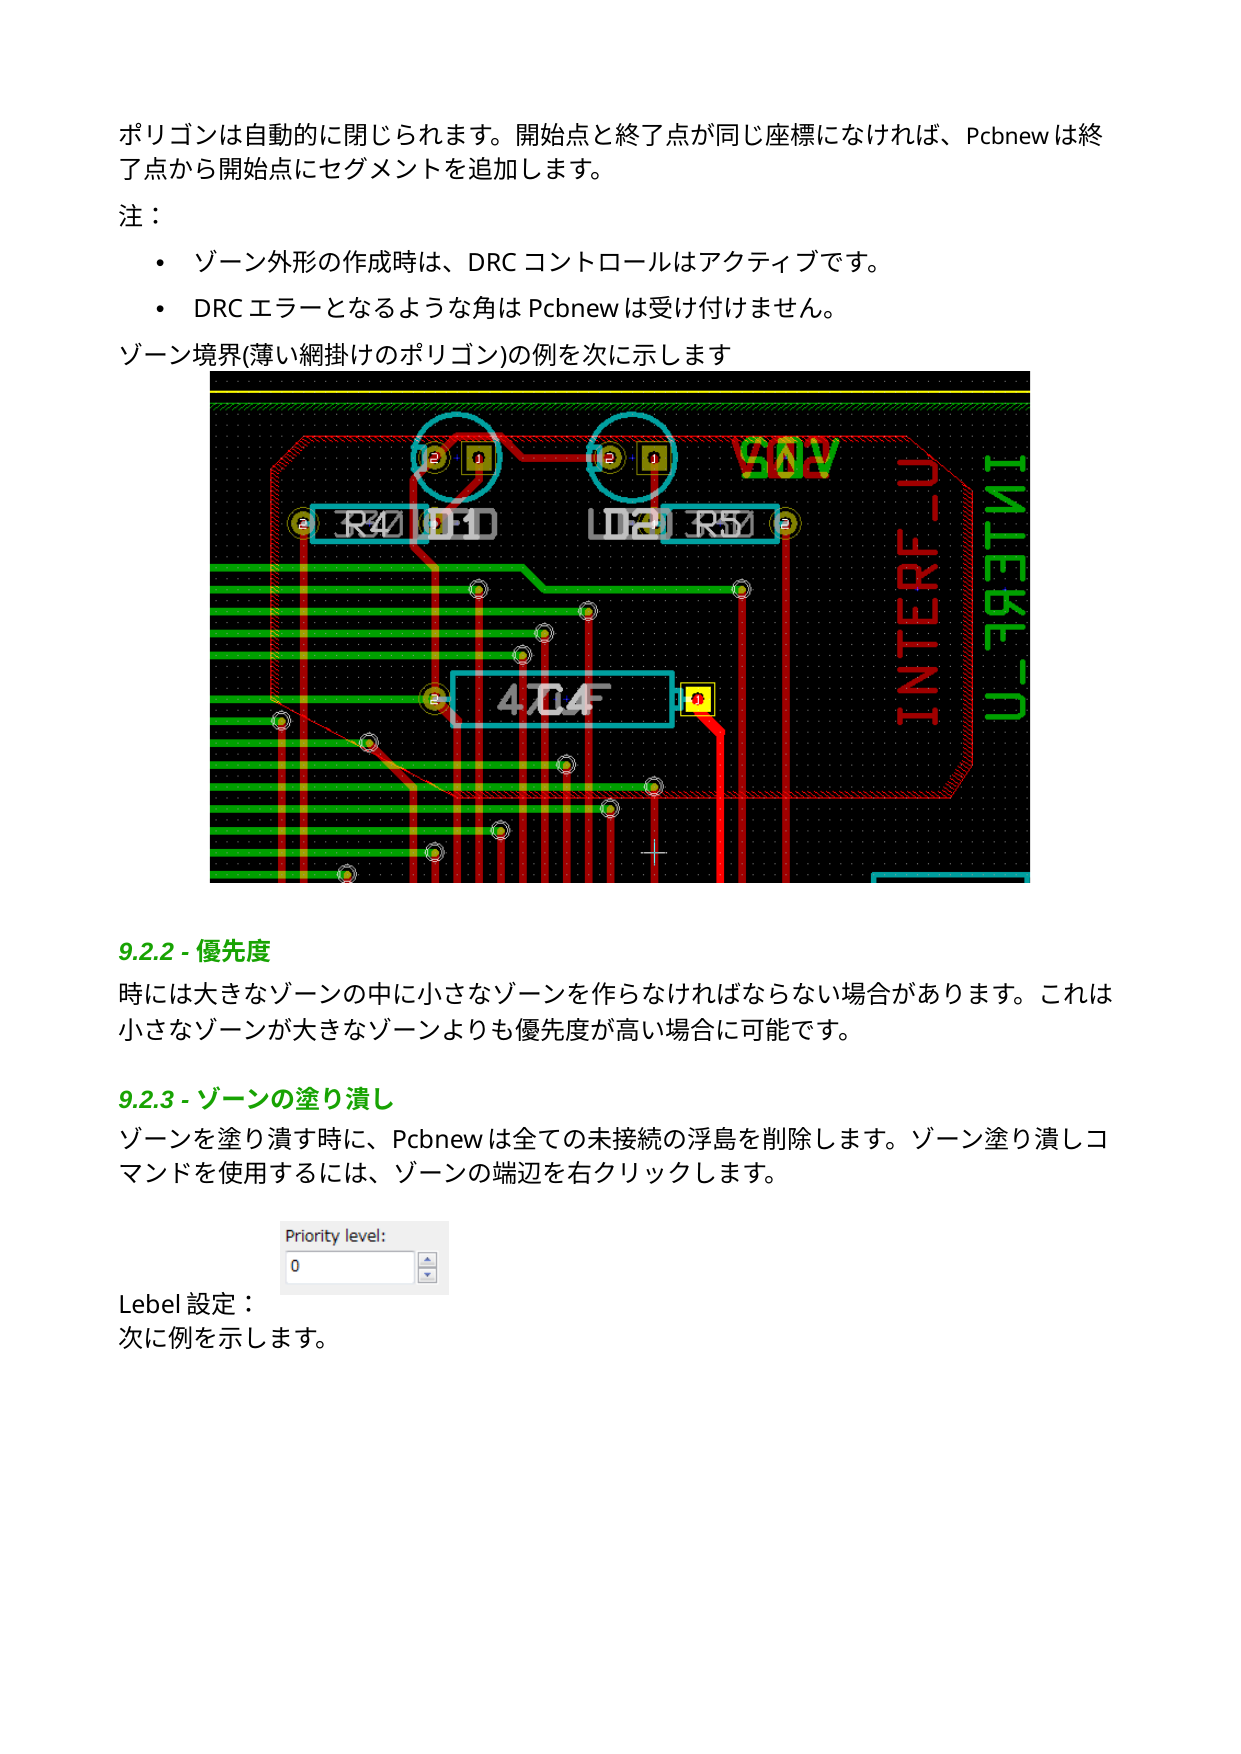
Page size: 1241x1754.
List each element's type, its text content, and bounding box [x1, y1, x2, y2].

subtitle ゾーンの塗り潰し [118, 1082, 1122, 1116]
text Lebel設定： [118, 1203, 1122, 1321]
list DRCエラーとなるような角はPcbnewは受け付けません。 [156, 291, 1122, 325]
subtitle 優先度 [118, 934, 1122, 968]
list ゾーン外形の作成時は、DRCコントロールはアクティブです。 [156, 245, 1122, 279]
text 注： [118, 198, 1122, 232]
picture [280, 1221, 449, 1295]
text ゾーン境界(薄い網掛けのポリゴン)の例を次に示します [118, 338, 1122, 372]
text ゾーンを塗り潰す時に、Pcbnewは全ての未接続の浮島を削除します。ゾーン塗り潰しコマンドを使用するには、ゾーンの端辺を右クリックします。 [118, 1122, 1122, 1190]
text 次に例を示します。 [118, 1321, 1122, 1355]
picture [209, 371, 1031, 883]
text ポリゴンは自動的に閉じられます。開始点と終了点が同じ座標になければ、Pcbnewは終了点から開始点にセグメントを追加します。 [118, 118, 1122, 186]
text 時には大きなゾーンの中に小さなゾーンを作らなければならない場合があります。これは小さなゾーンが大きなゾーンよりも優先度が高い場合に可能です。 [118, 974, 1122, 1046]
